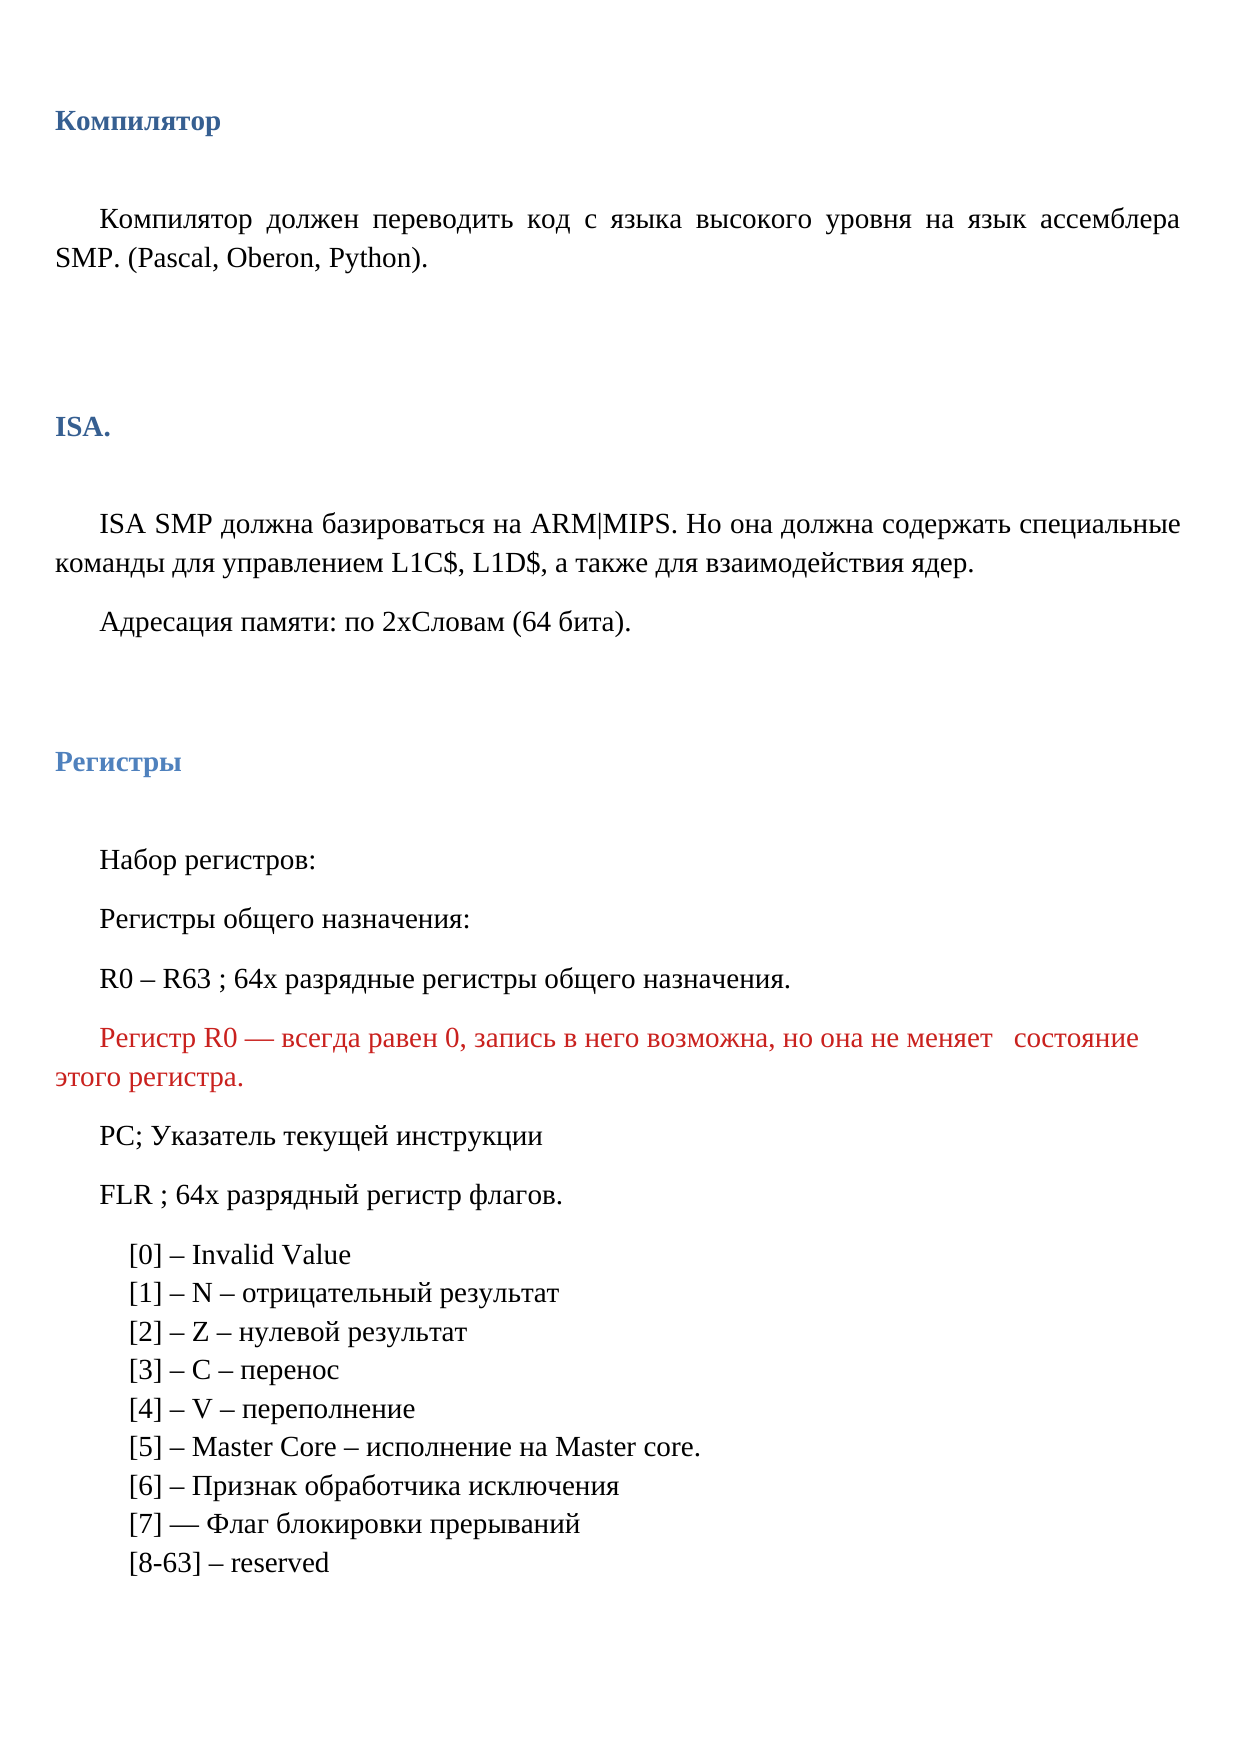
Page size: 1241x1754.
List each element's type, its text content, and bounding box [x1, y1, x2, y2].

text R0 – R63 ; 64х разрядные регистры общего назначения. [55, 961, 1181, 994]
text [0] – Invalid Value [1] – N – отрицательный результат [2] – Z – нулевой результат [3] – C – перенос [4] – V – переполнение [5] – Master Core – исполнение на Master core. [6] – Признак обработчика исключения [7] — Флаг блокировки прерываний [8-63] – reserved [55, 1237, 1181, 1579]
text Регистры общего назначения: [55, 901, 1181, 935]
text FLR ; 64х разрядный регистр флагов. [55, 1177, 1181, 1211]
text PC; Указатель текущей инструкции [55, 1118, 1181, 1152]
subtitle Компилятор [55, 103, 1181, 137]
text Адресация памяти: по 2xCловам (64 бита). [55, 604, 1181, 638]
text Набор регистров: [55, 842, 1181, 876]
text ISA SMP должна базироваться на ARM|MIPS. Но она должна содержать специальные команды для управлением L1C$, L1D$, а также для взаимодействия ядер. [55, 507, 1181, 579]
text Компилятор должен переводить код с языка высокого уровня на язык ассемблера SMP. (Pascal, Oberon, Python). [55, 201, 1181, 273]
subtitle Регистры [55, 744, 1181, 778]
subtitle ISA. [55, 409, 1181, 442]
text Регистр R0 — всегда равен 0, запись в него возможна, но она не меняет состояние этого регистра. [55, 1020, 1181, 1092]
